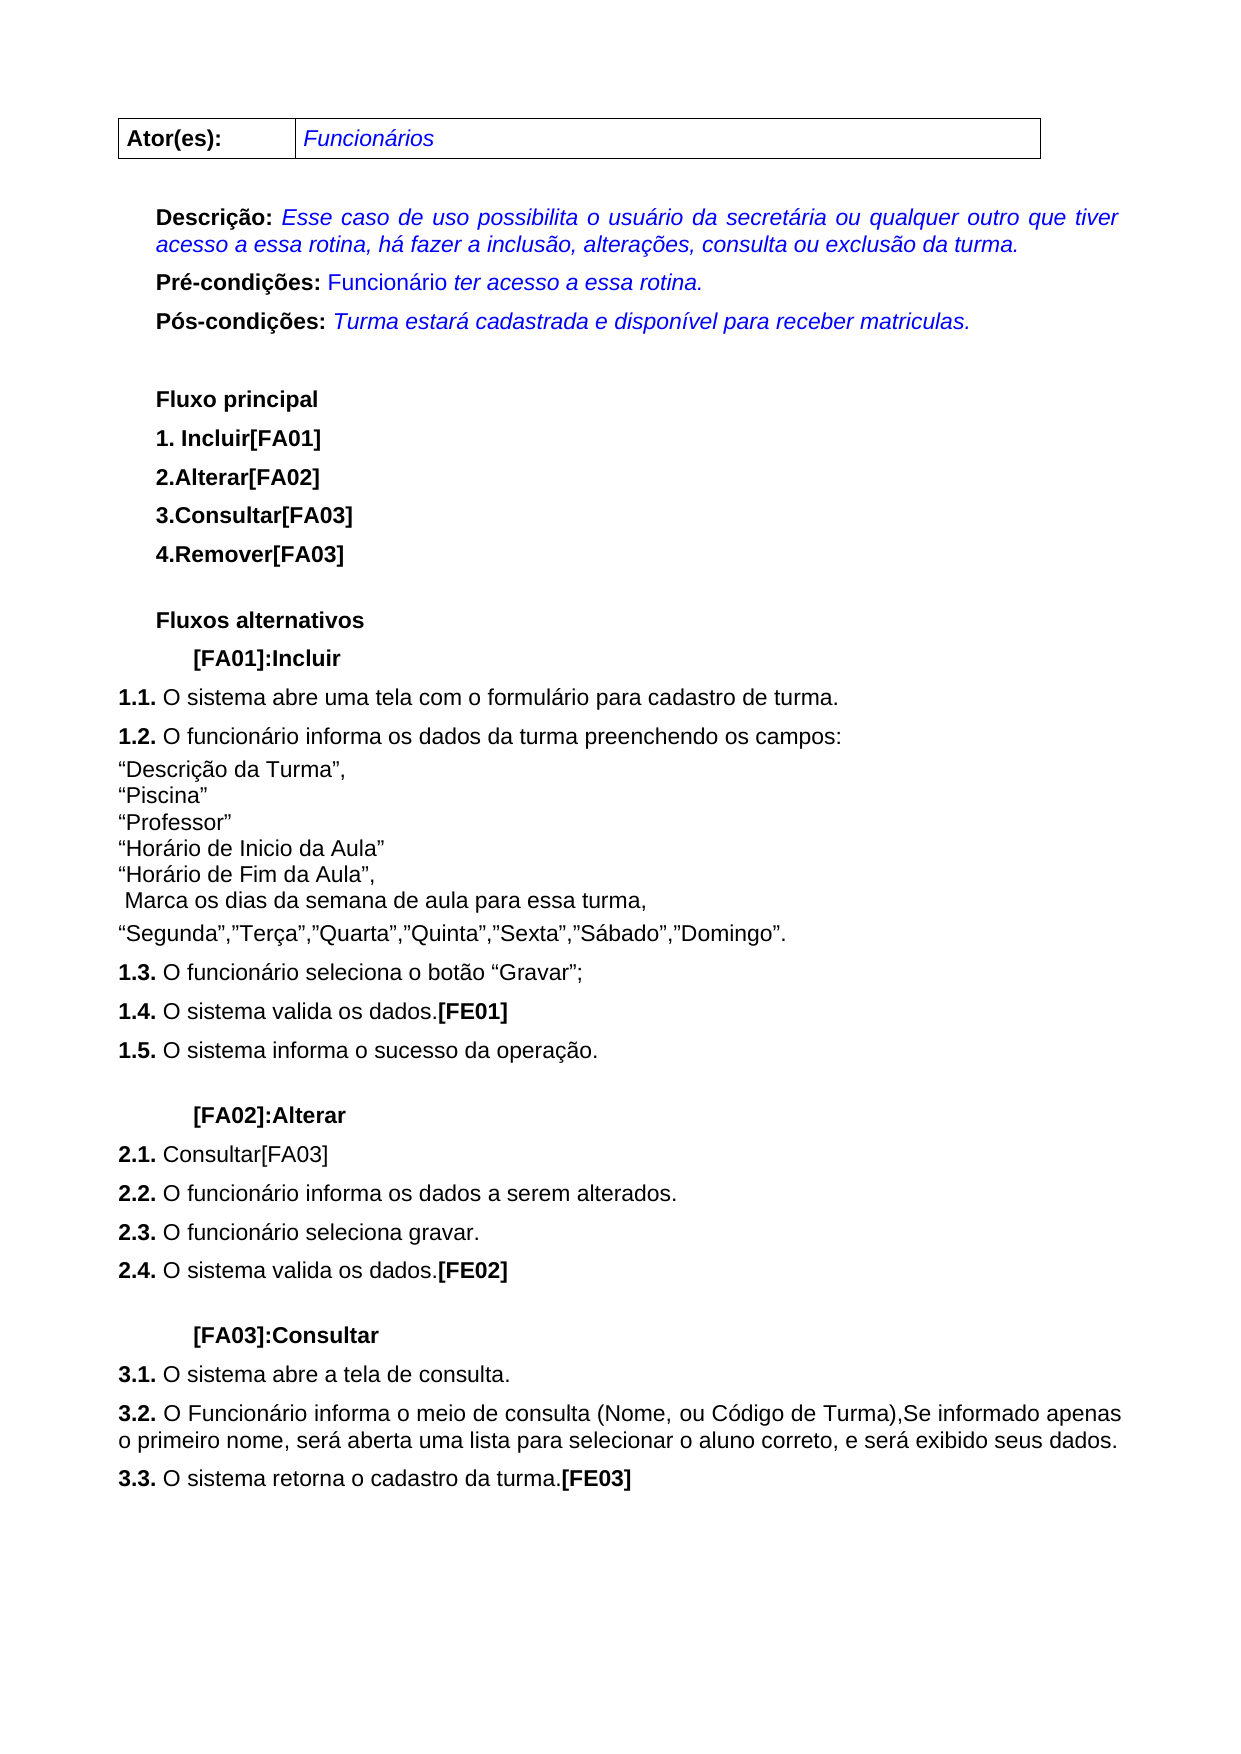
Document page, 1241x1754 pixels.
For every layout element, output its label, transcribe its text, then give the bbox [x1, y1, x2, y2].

text 2.1. Consultar[FA03] [118, 1141, 1122, 1167]
text “Horário de Inicio da Aula” [118, 835, 1122, 861]
text [FA03]:Consultar [193, 1322, 1122, 1349]
text 2.2. O funcionário informa os dados a serem alterados. [118, 1179, 1122, 1206]
text Pós-condições: Turma estará cadastrada e disponível para receber matriculas. [156, 308, 1122, 334]
text 1.3. O funcionário seleciona o botão “Gravar”; [118, 959, 1122, 985]
text 1.2. O funcionário informa os dados da turma preenchendo os campos: [118, 723, 1122, 749]
text Pré-condições: Funcionário ter acesso a essa rotina. [156, 269, 1122, 296]
table_header Funcionários [296, 119, 1040, 158]
text “Descrição da Turma”, [118, 756, 1122, 782]
text “Professor” [118, 808, 1122, 835]
text Descrição: Esse caso de uso possibilita o usuário da secretária ou qualquer outro que tiver acesso a essa rotina, há fazer a inclusão, alterações, consulta ou exclusão da turma. [156, 204, 1122, 257]
text 1.1. O sistema abre uma tela com o formulário para cadastro de turma. [118, 684, 1122, 711]
text “Piscina” [118, 782, 1122, 808]
text “Segunda”,”Terça”,”Quarta”,”Quinta”,”Sexta”,”Sábado”,”Domingo”. [118, 920, 1122, 946]
text 3.Consultar[FA03] [156, 502, 1122, 529]
text 2.4. O sistema valida os dados.[FE02] [118, 1257, 1122, 1284]
text [FA02]:Alterar [193, 1102, 1122, 1128]
text [FA01]:Incluir [193, 645, 1122, 672]
text 2.Alterar[FA02] [156, 464, 1122, 490]
text 2.3. O funcionário seleciona gravar. [118, 1218, 1122, 1245]
text 3.1. O sistema abre a tela de consulta. [118, 1361, 1122, 1388]
text 1.5. O sistema informa o sucesso da operação. [118, 1037, 1122, 1063]
text 4.Remover[FA03] [156, 541, 1122, 568]
table_header Ator(es): [119, 119, 295, 158]
text 1.4. O sistema valida os dados.[FE01] [118, 998, 1122, 1024]
text Fluxos alternativos [156, 607, 1122, 633]
text Fluxo principal [156, 386, 1122, 412]
text 3.2. O Funcionário informa o meio de consulta (Nome, ou Código de Turma),Se informado apenas o primeiro nome, será aberta uma lista para selecionar o aluno correto, e será exibido seus dados. [118, 1400, 1122, 1453]
text 1. Incluir[FA01] [156, 425, 1122, 451]
text Marca os dias da semana de aula para essa turma, [118, 887, 1122, 914]
text 3.3. O sistema retorna o cadastro da turma.[FE03] [118, 1465, 1122, 1492]
text “Horário de Fim da Aula”, [118, 861, 1122, 887]
